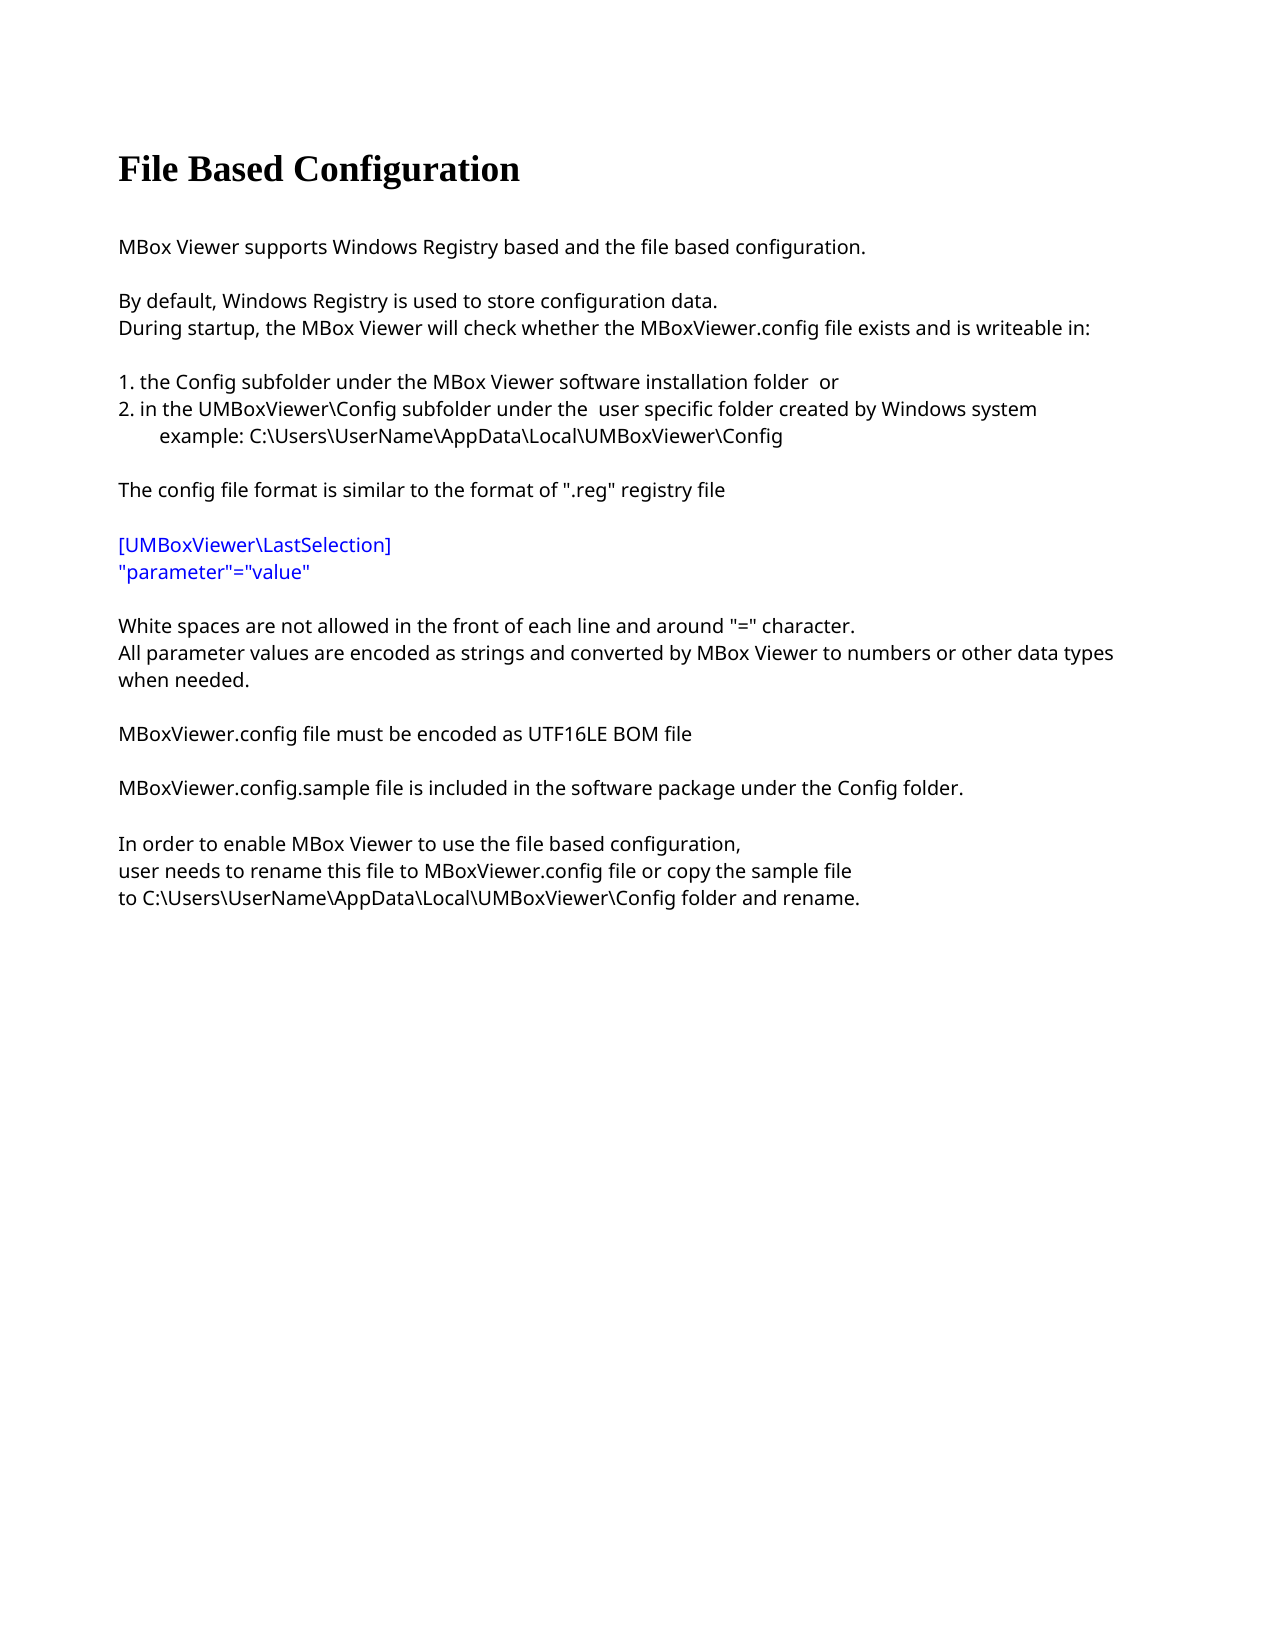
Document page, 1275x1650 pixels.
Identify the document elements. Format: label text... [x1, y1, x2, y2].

text example: C:\Users\UserName\AppData\Local\UMBoxViewer\Config [118, 422, 1157, 449]
text White spaces are not allowed in the front of each line and around "=" character. [118, 613, 1157, 639]
text MBox Viewer supports Windows Registry based and the file based configuration. [118, 233, 1157, 260]
text All parameter values are encoded as strings and converted by MBox Viewer to numbers or other data types when needed. [118, 639, 1157, 693]
text In order to enable MBox Viewer to use the file based configuration, [118, 830, 1157, 857]
text MBoxViewer.config.sample file is included in the software package under the Config folder. [118, 774, 1157, 801]
text The config file format is similar to the format of ".reg" registry file [118, 476, 1157, 503]
text [UMBoxViewer\LastSelection] [118, 532, 1157, 559]
text to C:\Users\UserName\AppData\Local\UMBoxViewer\Config folder and rename. [118, 884, 1157, 911]
text MBoxViewer.config file must be encoded as UTF16LE BOM file [118, 721, 1157, 747]
text 1. the Config subfolder under the MBox Viewer software installation folder or [118, 368, 1157, 395]
text 2. in the UMBoxViewer\Config subfolder under the user specific folder created by Windows system [118, 395, 1157, 422]
text By default, Windows Registry is used to store configuration data. [118, 287, 1157, 314]
text "parameter"="value" [118, 559, 1157, 586]
text File Based Configuration [118, 147, 1157, 190]
text user needs to rename this file to MBoxViewer.config file or copy the sample file [118, 857, 1157, 884]
text During startup, the MBox Viewer will check whether the MBoxViewer.config file exists and is writeable in: [118, 314, 1157, 341]
